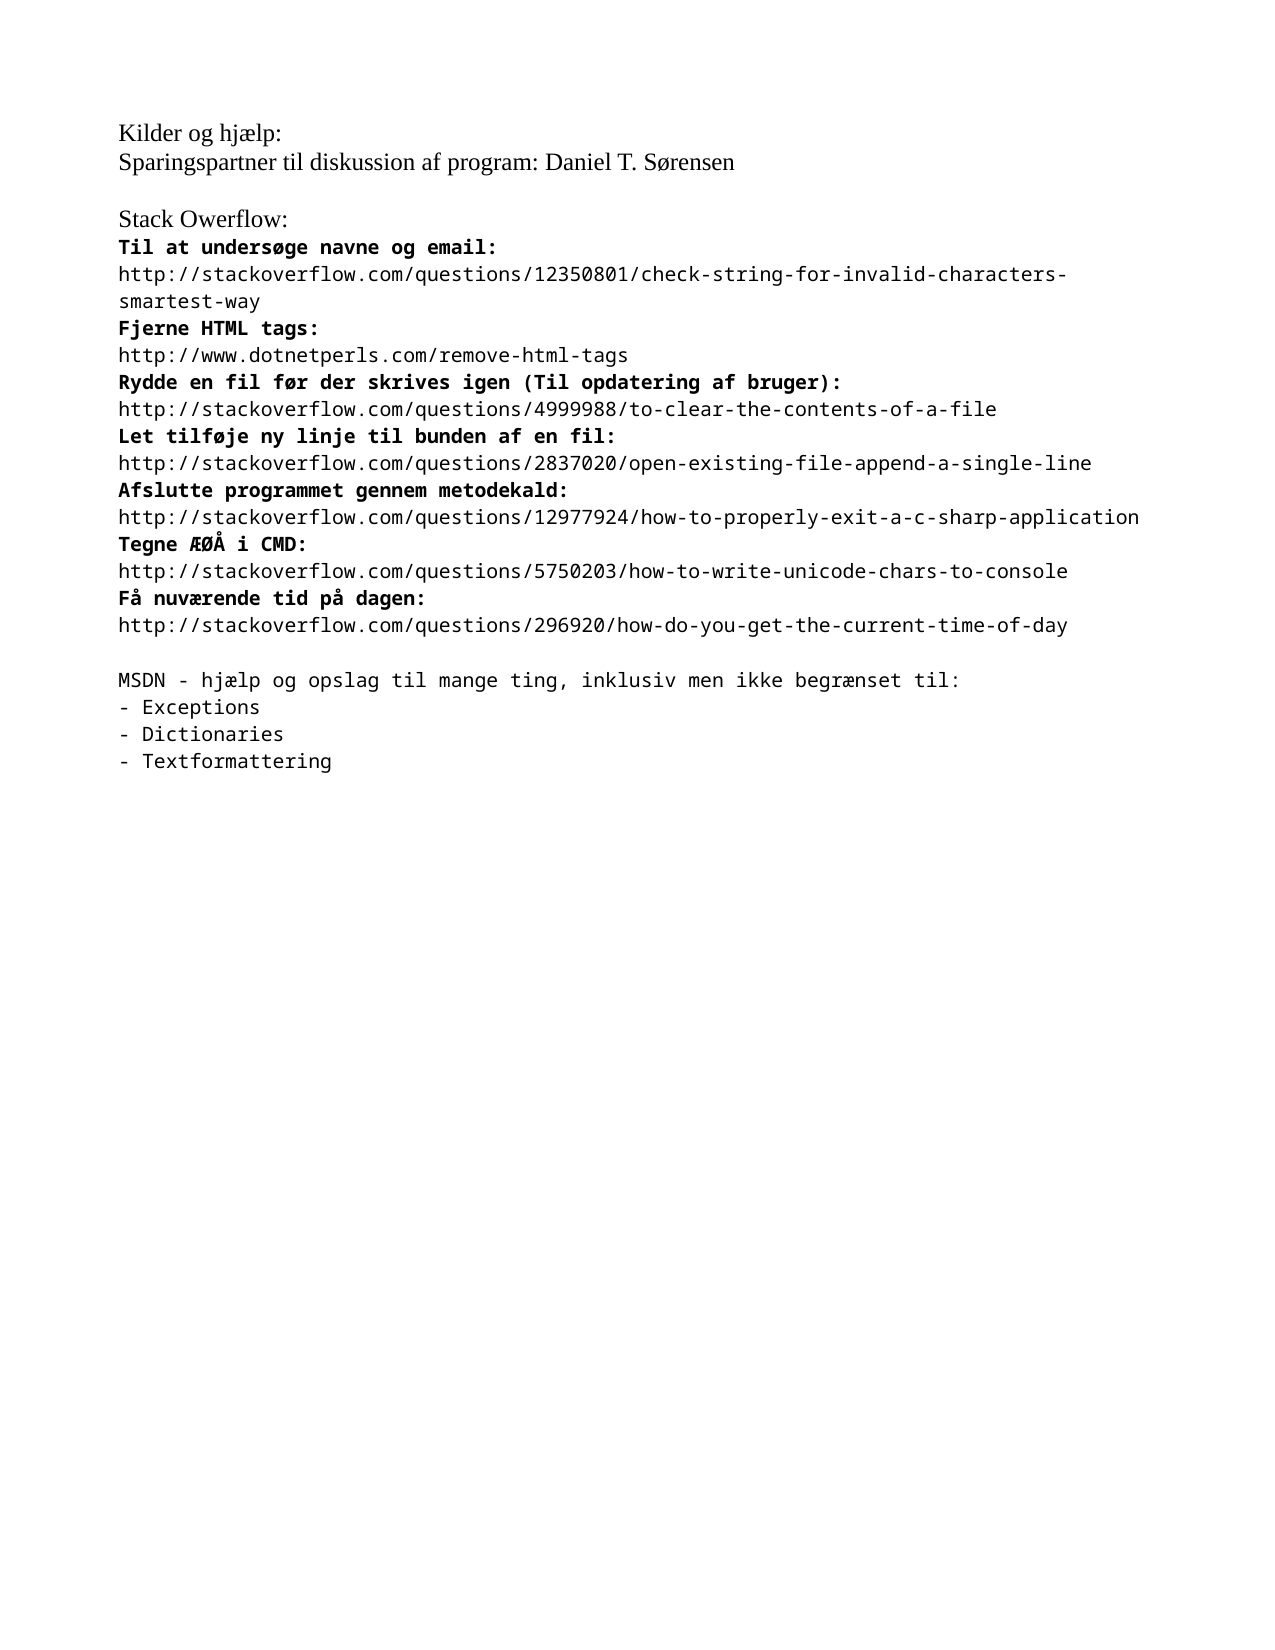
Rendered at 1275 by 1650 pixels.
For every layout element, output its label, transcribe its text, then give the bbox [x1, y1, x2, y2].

text http://stackoverflow.com/questions/296920/how-do-you-get-the-current-time-of-day [118, 611, 1157, 638]
text Let tilføje ny linje til bunden af en fil: [118, 422, 1157, 449]
text Rydde en fil før der skrives igen (Til opdatering af bruger): [118, 368, 1157, 395]
text Afslutte programmet gennem metodekald: [118, 476, 1157, 503]
text http://www.dotnetperls.com/remove-html-tags [118, 341, 1157, 368]
text http://stackoverflow.com/questions/12977924/how-to-properly-exit-a-c-sharp-application [118, 503, 1157, 530]
text - Textformattering [118, 747, 1157, 774]
text http://stackoverflow.com/questions/2837020/open-existing-file-append-a-single-line [118, 449, 1157, 476]
text Til at undersøge navne og email: [118, 233, 1157, 260]
text Kilder og hjælp: [118, 118, 1157, 147]
text http://stackoverflow.com/questions/4999988/to-clear-the-contents-of-a-file [118, 395, 1157, 422]
text - Exceptions [118, 693, 1157, 721]
text Tegne ÆØÅ i CMD: [118, 530, 1157, 557]
text Få nuværende tid på dagen: [118, 584, 1157, 611]
text MSDN - hjælp og opslag til mange ting, inklusiv men ikke begrænset til: [118, 667, 1157, 693]
text http://stackoverflow.com/questions/5750203/how-to-write-unicode-chars-to-console [118, 557, 1157, 584]
text http://stackoverflow.com/questions/12350801/check-string-for-invalid-characters-smartest-way [118, 260, 1157, 314]
text Sparingspartner til diskussion af program: Daniel T. Sørensen [118, 147, 1157, 176]
text - Dictionaries [118, 721, 1157, 747]
text Stack Owerflow: [118, 204, 1157, 233]
text Fjerne HTML tags: [118, 314, 1157, 341]
